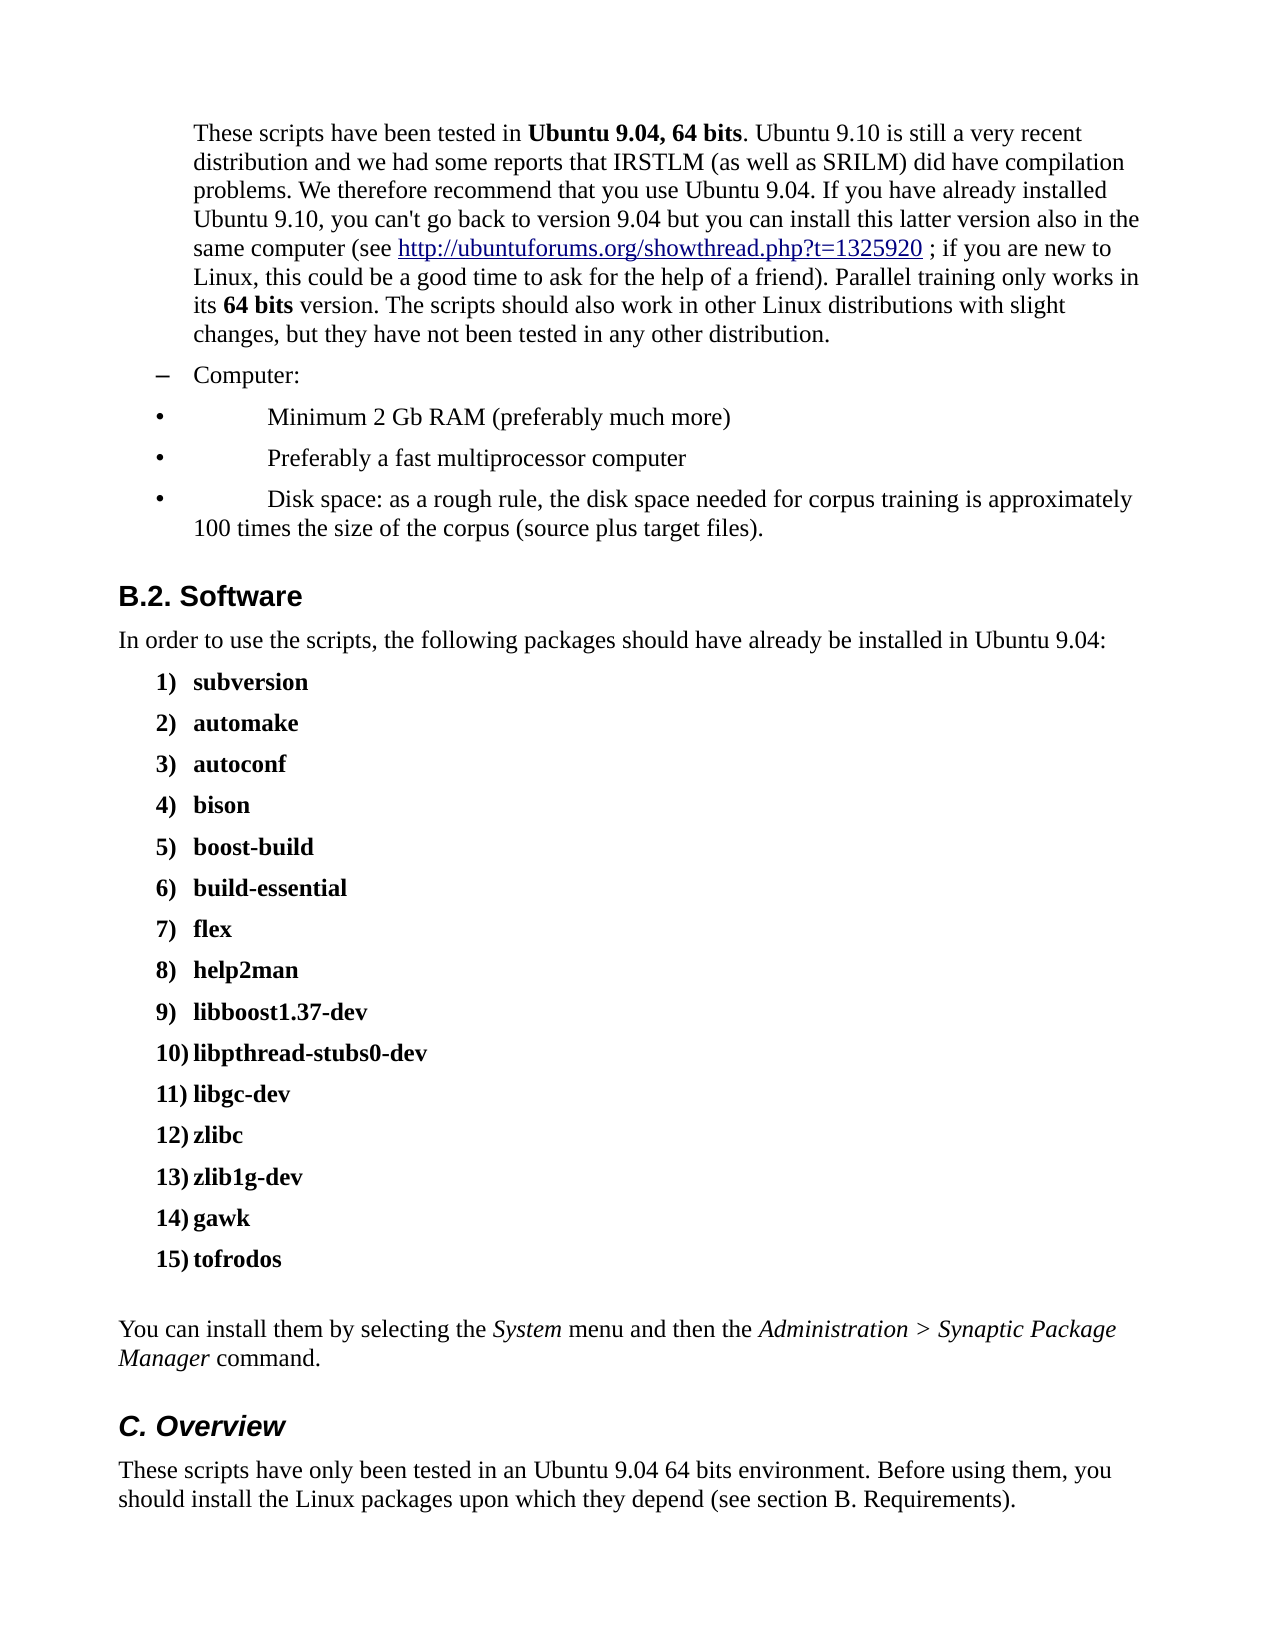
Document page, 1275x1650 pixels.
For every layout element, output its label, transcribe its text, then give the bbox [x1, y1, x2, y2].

list Minimum 2 Gb RAM (preferably much more) [156, 402, 1157, 431]
list libpthread-stubs0-dev [156, 1038, 1157, 1067]
list gawk [156, 1203, 1157, 1232]
list Computer: [156, 361, 1157, 389]
list subversion [156, 667, 1157, 695]
list tofrodos [156, 1244, 1157, 1302]
text These scripts have only been tested in an Ubuntu 9.04 64 bits environment. Before using them, you should install the Linux packages upon which they depend (see section B. Requirements). [118, 1455, 1157, 1513]
text In order to use the scripts, the following packages should have already be installed in Ubuntu 9.04: [118, 625, 1157, 654]
list zlib1g-dev [156, 1162, 1157, 1190]
list autoconf [156, 749, 1157, 778]
list flex [156, 914, 1157, 943]
list help2man [156, 955, 1157, 984]
list build-essential [156, 873, 1157, 902]
list These scripts have been tested in Ubuntu 9.04, 64 bits. Ubuntu 9.10 is still a very recent distribution and we had some reports that IRSTLM (as well as SRILM) did have compilation problems. We therefore recommend that you use Ubuntu 9.04. If you have already installed Ubuntu 9.10, you can't go back to version 9.04 but you can install this latter version also in the same computer (see http://ubuntuforums.org/showthread.php?t=1325920 ; if you are new to Linux, this could be a good time to ask for the help of a friend). Parallel training only works in its 64 bits version. The scripts should also work in other Linux distributions with slight changes, but they have not been tested in any other distribution. [156, 118, 1157, 348]
list boost-build [156, 832, 1157, 860]
subtitle C. Overview [118, 1409, 1157, 1443]
list libboost1.37-dev [156, 997, 1157, 1025]
subtitle B.2. Software [118, 579, 1157, 613]
list Disk space: as a rough rule, the disk space needed for corpus training is approximately 100 times the size of the corpus (source plus target files). [156, 484, 1157, 542]
list zlibc [156, 1120, 1157, 1149]
list Preferably a fast multiprocessor computer [156, 443, 1157, 472]
list bison [156, 790, 1157, 819]
list libgc-dev [156, 1079, 1157, 1108]
text You can install them by selecting the System menu and then the Administration > Synaptic Package Manager command. [118, 1314, 1157, 1372]
list automake [156, 708, 1157, 737]
